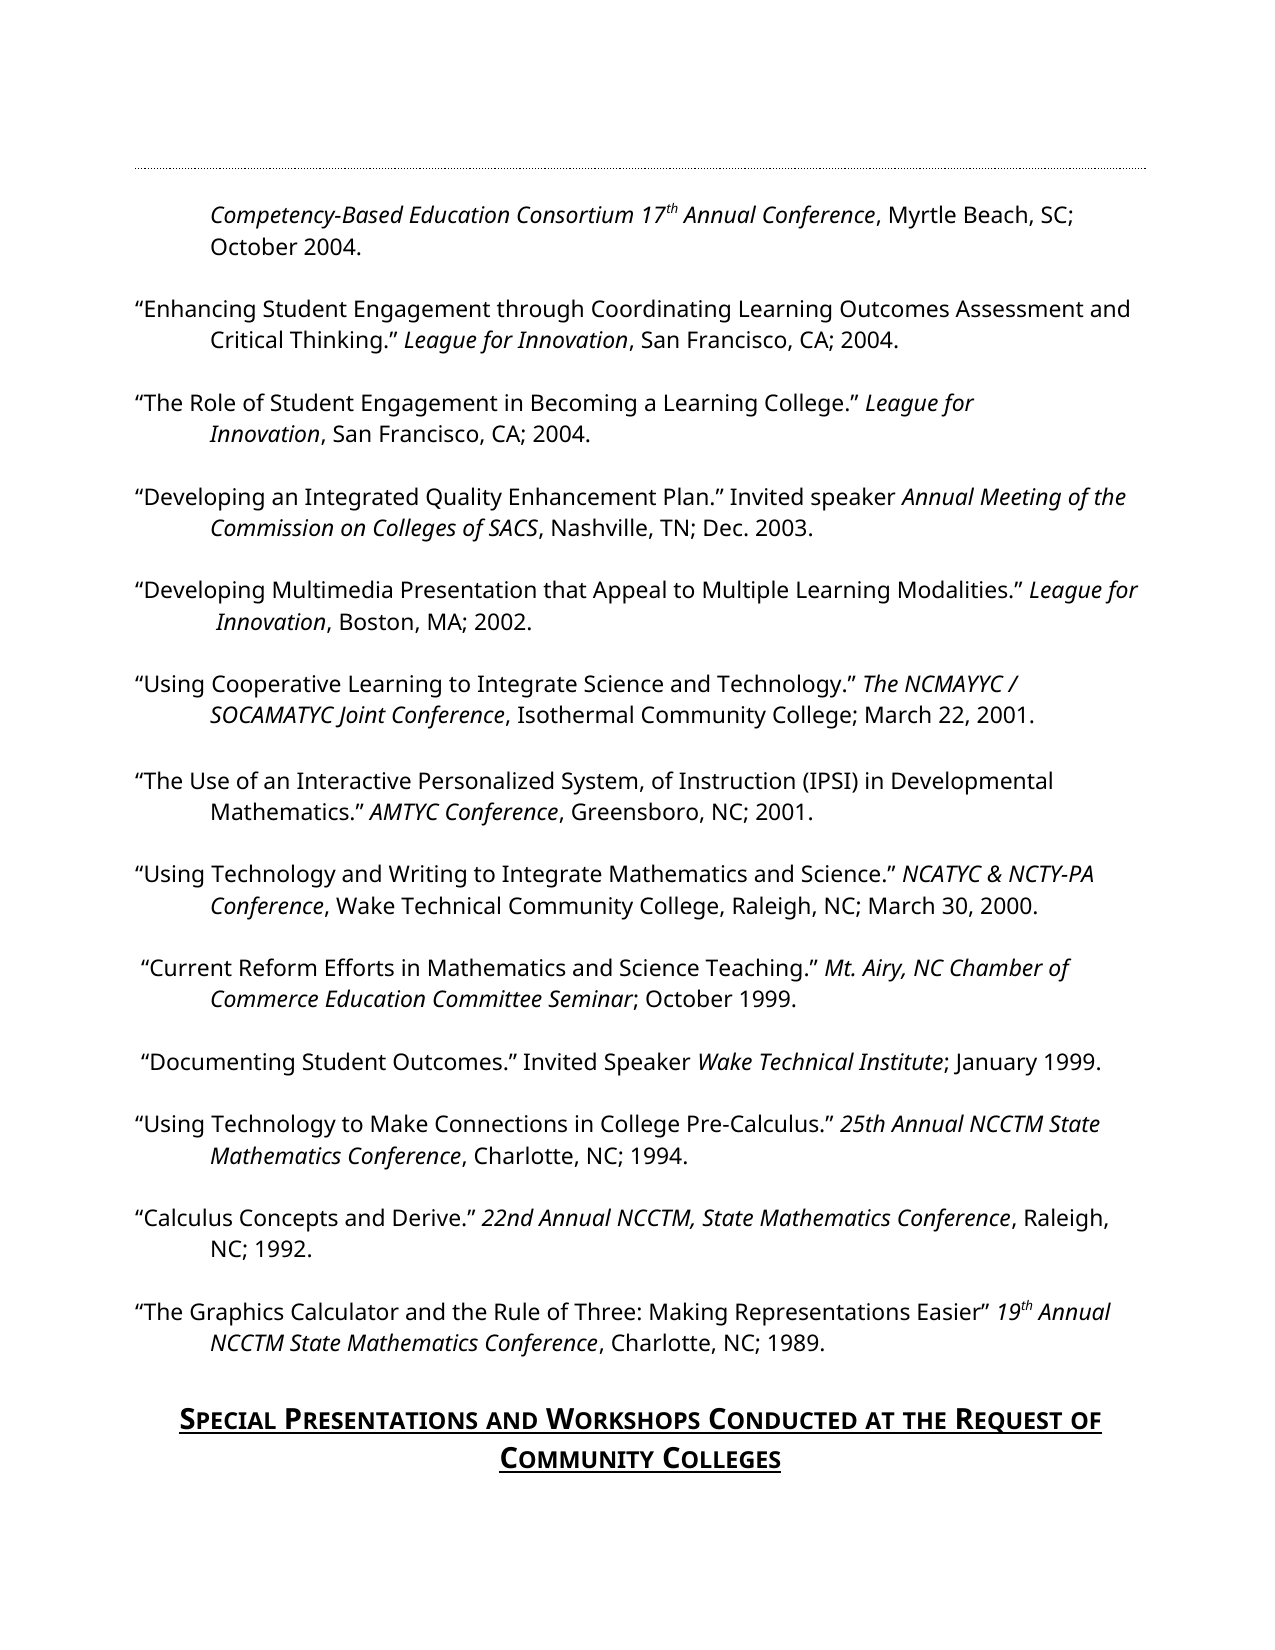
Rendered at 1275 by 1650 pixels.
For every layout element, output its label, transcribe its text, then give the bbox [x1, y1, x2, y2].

text “Using Technology and Writing to Integrate Mathematics and Science.” NCATYC & NCTY-PA [135, 858, 1146, 890]
text Mathematics Conference, Charlotte, NC; 1994. [135, 1140, 1146, 1171]
text “Using Cooperative Learning to Integrate Science and Technology.” The NCMAYYC / [135, 668, 1146, 699]
text Commerce Education Committee Seminar; October 1999. [135, 983, 1146, 1015]
text “The Role of Student Engagement in Becoming a Learning College.” League for [135, 387, 1146, 418]
text Innovation, Boston, MA; 2002. [135, 606, 1146, 637]
text “Calculus Concepts and Derive.” 22nd Annual NCCTM, State Mathematics Conference, Raleigh, [135, 1202, 1146, 1233]
text “The Graphics Calculator and the Rule of Three: Making Representations Easier” 19th Annual [135, 1296, 1146, 1327]
text “The Use of an Interactive Personalized System, of Instruction (IPSI) in Developmental [135, 765, 1146, 796]
text Conference, Wake Technical Community College, Raleigh, NC; March 30, 2000. [135, 890, 1140, 921]
text “Enhancing Student Engagement through Coordinating Learning Outcomes Assessment and [135, 293, 1146, 324]
text Competency-Based Education Consortium 17th Annual Conference, Myrtle Beach, SC; [135, 199, 1146, 231]
text NC; 1992. [135, 1233, 1146, 1265]
text SOCAMATYC Joint Conference, Isothermal Community College; March 22, 2001. [135, 699, 1146, 731]
text Mathematics.” AMTYC Conference, Greensboro, NC; 2001. [135, 796, 1146, 827]
text Commission on Colleges of SACS, Nashville, TN; Dec. 2003. [135, 512, 1146, 543]
text “Developing Multimedia Presentation that Appeal to Multiple Learning Modalities.” League for [135, 574, 1146, 606]
text “Current Reform Efforts in Mathematics and Science Teaching.” Mt. Airy, NC Chamber of [135, 952, 1146, 983]
text Special Presentations and Workshops Conducted at the Request of Community Colleges [135, 1398, 1146, 1477]
text “Developing an Integrated Quality Enhancement Plan.” Invited speaker Annual Meeting of the [135, 481, 1146, 512]
text “Using Technology to Make Connections in College Pre-Calculus.” 25th Annual NCCTM State [135, 1108, 1146, 1140]
text “Documenting Student Outcomes.” Invited Speaker Wake Technical Institute; January 1999. [135, 1046, 1146, 1077]
text NCCTM State Mathematics Conference, Charlotte, NC; 1989. [135, 1327, 1146, 1358]
text Critical Thinking.” League for Innovation, San Francisco, CA; 2004. [135, 324, 1146, 356]
text October 2004. [210, 231, 1146, 262]
text Innovation, San Francisco, CA; 2004. [135, 418, 1146, 449]
